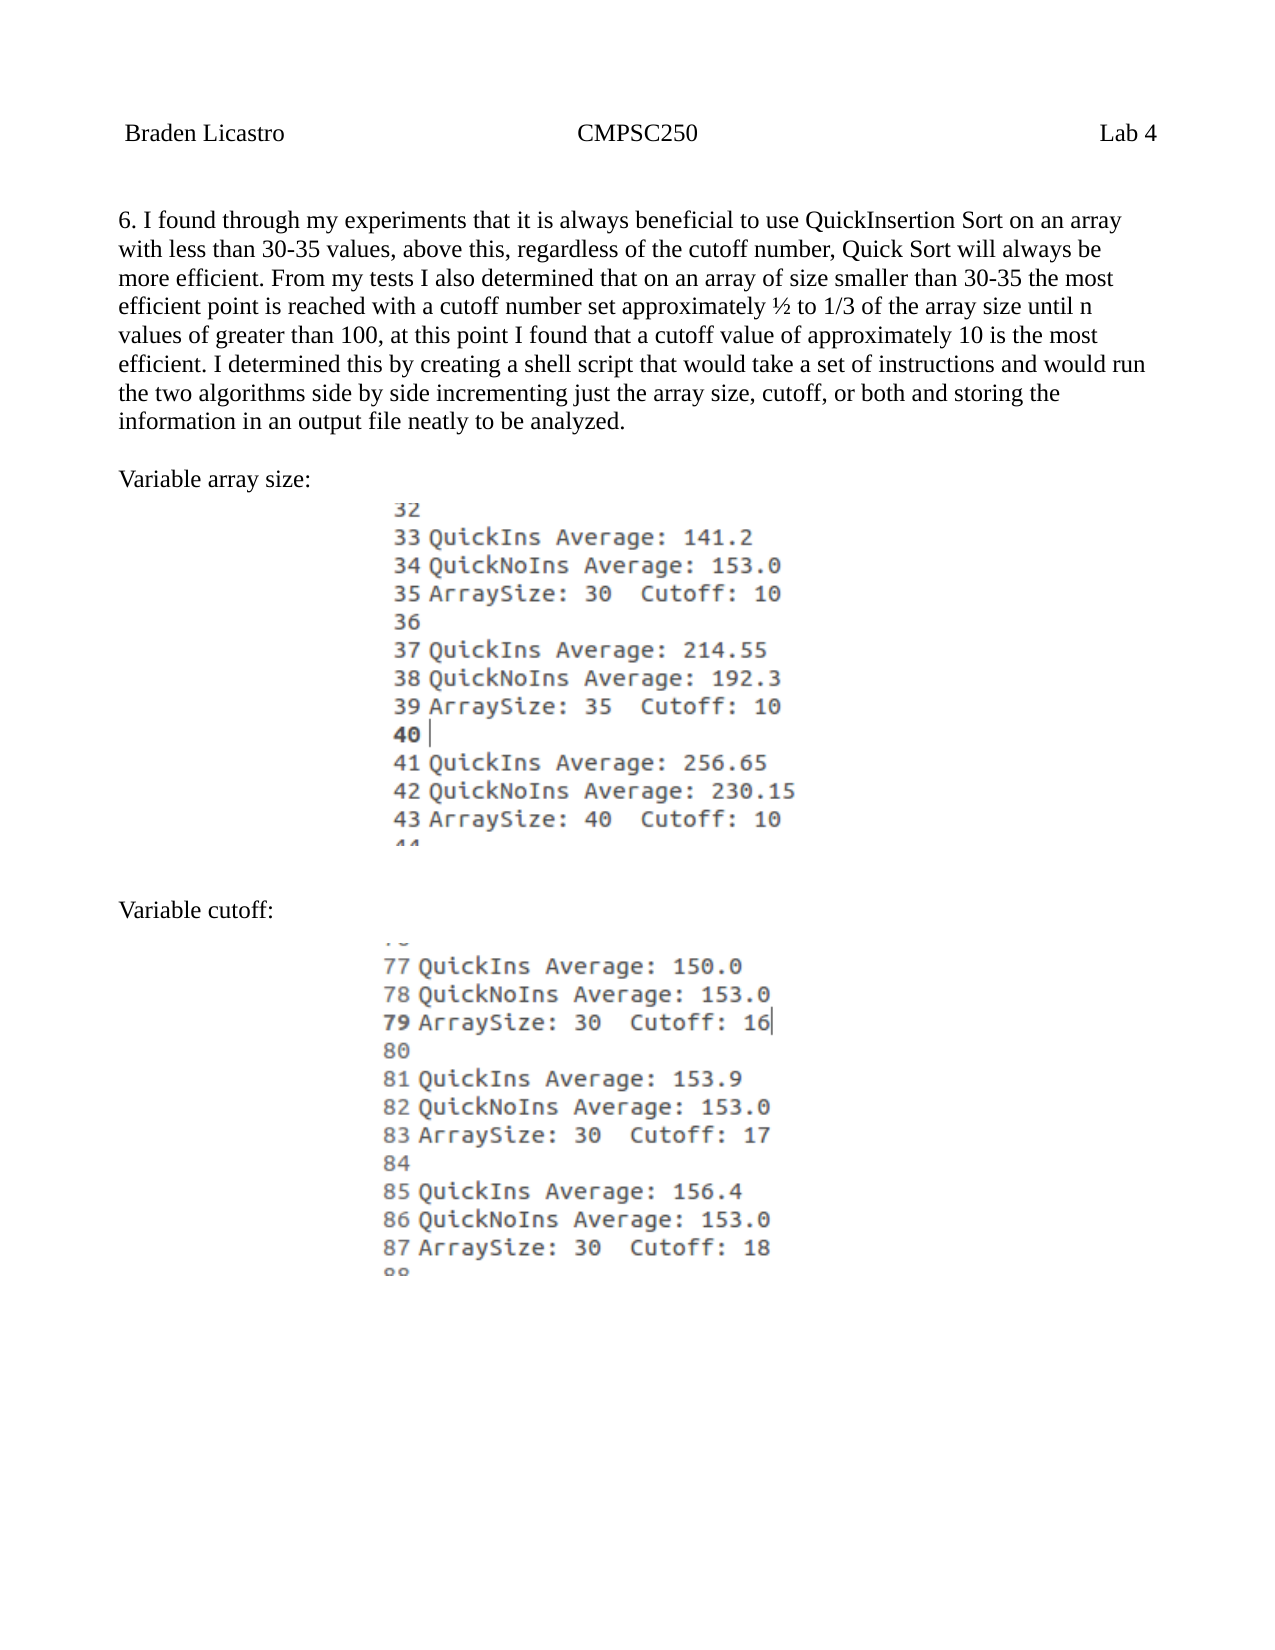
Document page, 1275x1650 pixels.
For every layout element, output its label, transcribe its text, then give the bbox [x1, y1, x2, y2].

text Variable cutoff: [118, 895, 1157, 924]
text 6. I found through my experiments that it is always beneficial to use QuickInsertion Sort on an array with less than 30-35 values, above this, regardless of the cutoff number, Quick Sort will always be more efficient. From my tests I also determined that on an array of size smaller than 30-35 the most efficient point is reached with a cutoff number set approximately ½ to 1/3 of the array size until n values of greater than 100, at this point I found that a cutoff value of approximately 10 is the most efficient. I determined this by creating a shell script that would take a set of instructions and would run the two algorithms side by side incrementing just the array size, cutoff, or both and storing the information in an output file neatly to be analyzed. [118, 205, 1157, 435]
picture [384, 503, 851, 846]
picture [372, 943, 834, 1276]
text Variable array size: [118, 464, 1157, 493]
